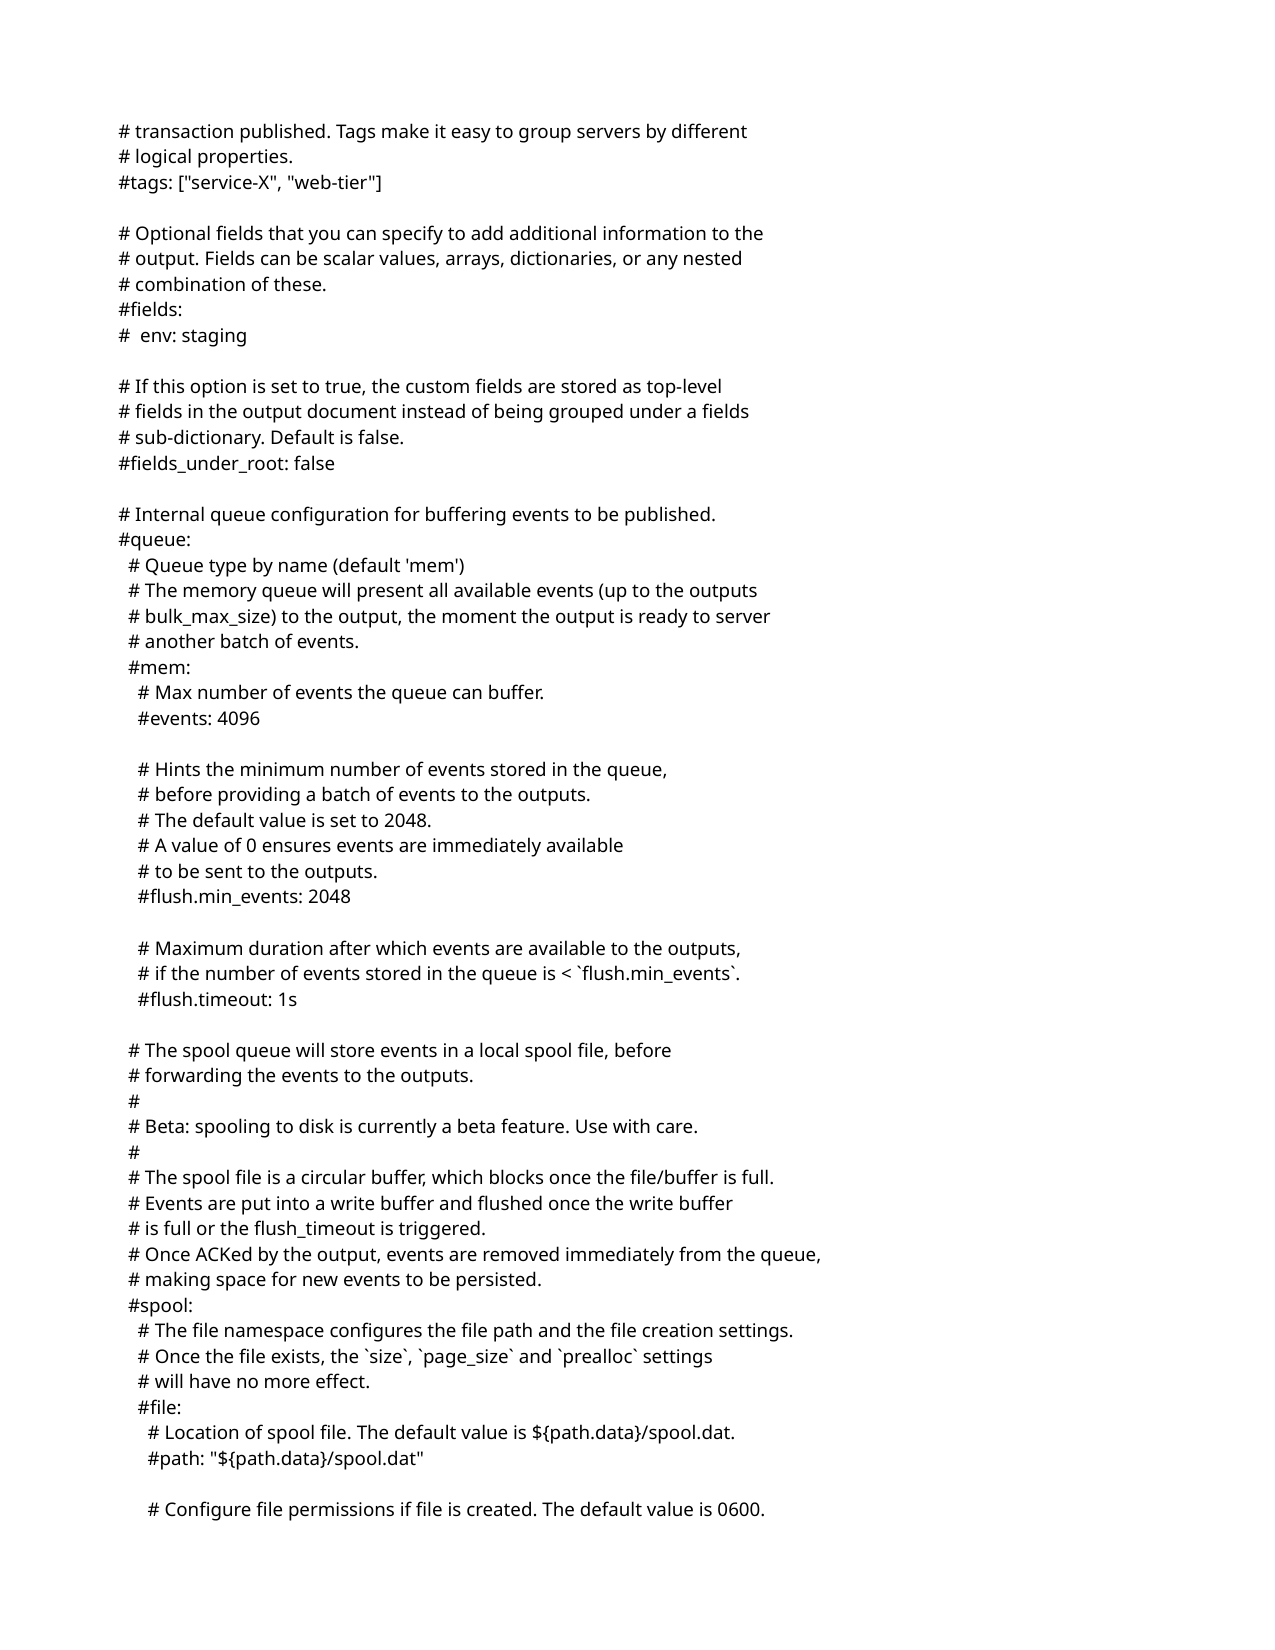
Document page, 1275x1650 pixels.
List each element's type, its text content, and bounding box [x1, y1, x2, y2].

text # Location of spool file. The default value is ${path.data}/spool.dat. [118, 1420, 1157, 1445]
text # output. Fields can be scalar values, arrays, dictionaries, or any nested [118, 246, 1157, 271]
text # The file namespace configures the file path and the file creation settings. [118, 1318, 1157, 1343]
text # is full or the flush_timeout is triggered. [118, 1216, 1157, 1241]
text # env: staging [118, 322, 1157, 348]
text # Once ACKed by the output, events are removed immediately from the queue, [118, 1241, 1157, 1267]
text # Max number of events the queue can buffer. [118, 679, 1157, 705]
text # combination of these. [118, 271, 1157, 297]
text # A value of 0 ensures events are immediately available [118, 833, 1157, 858]
text # Once the file exists, the `size`, `page_size` and `prealloc` settings [118, 1343, 1157, 1369]
text # The default value is set to 2048. [118, 807, 1157, 833]
text # Events are put into a write buffer and flushed once the write buffer [118, 1190, 1157, 1216]
text # The spool queue will store events in a local spool file, before [118, 1037, 1157, 1062]
text # if the number of events stored in the queue is < `flush.min_events`. [118, 960, 1157, 986]
text # Queue type by name (default 'mem') [118, 552, 1157, 577]
text # to be sent to the outputs. [118, 858, 1157, 884]
text # another batch of events. [118, 628, 1157, 654]
text # Beta: spooling to disk is currently a beta feature. Use with care. [118, 1113, 1157, 1139]
text # Hints the minimum number of events stored in the queue, [118, 756, 1157, 782]
text # Configure file permissions if file is created. The default value is 0600. [118, 1496, 1157, 1522]
text # [118, 1088, 1157, 1113]
text #path: "${path.data}/spool.dat" [118, 1445, 1157, 1471]
text #mem: [118, 654, 1157, 679]
text # bulk_max_size) to the output, the moment the output is ready to server [118, 603, 1157, 628]
text # The spool file is a circular buffer, which blocks once the file/buffer is full. [118, 1164, 1157, 1190]
text #flush.min_events: 2048 [118, 884, 1157, 909]
text # making space for new events to be persisted. [118, 1267, 1157, 1292]
text # The memory queue will present all available events (up to the outputs [118, 577, 1157, 603]
text #events: 4096 [118, 705, 1157, 731]
text #queue: [118, 526, 1157, 552]
text #file: [118, 1394, 1157, 1420]
text #fields: [118, 297, 1157, 322]
text # Maximum duration after which events are available to the outputs, [118, 935, 1157, 960]
text # logical properties. [118, 144, 1157, 169]
text # If this option is set to true, the custom fields are stored as top-level [118, 373, 1157, 399]
text # [118, 1139, 1157, 1164]
text #flush.timeout: 1s [118, 986, 1157, 1011]
text # sub-dictionary. Default is false. [118, 424, 1157, 450]
text # forwarding the events to the outputs. [118, 1062, 1157, 1088]
text #fields_under_root: false [118, 450, 1157, 475]
text #tags: ["service-X", "web-tier"] [118, 169, 1157, 195]
text # Internal queue configuration for buffering events to be published. [118, 501, 1157, 526]
text # Optional fields that you can specify to add additional information to the [118, 220, 1157, 246]
text # transaction published. Tags make it easy to group servers by different [118, 118, 1157, 144]
text #spool: [118, 1292, 1157, 1318]
text # will have no more effect. [118, 1369, 1157, 1394]
text # fields in the output document instead of being grouped under a fields [118, 399, 1157, 424]
text # before providing a batch of events to the outputs. [118, 782, 1157, 807]
